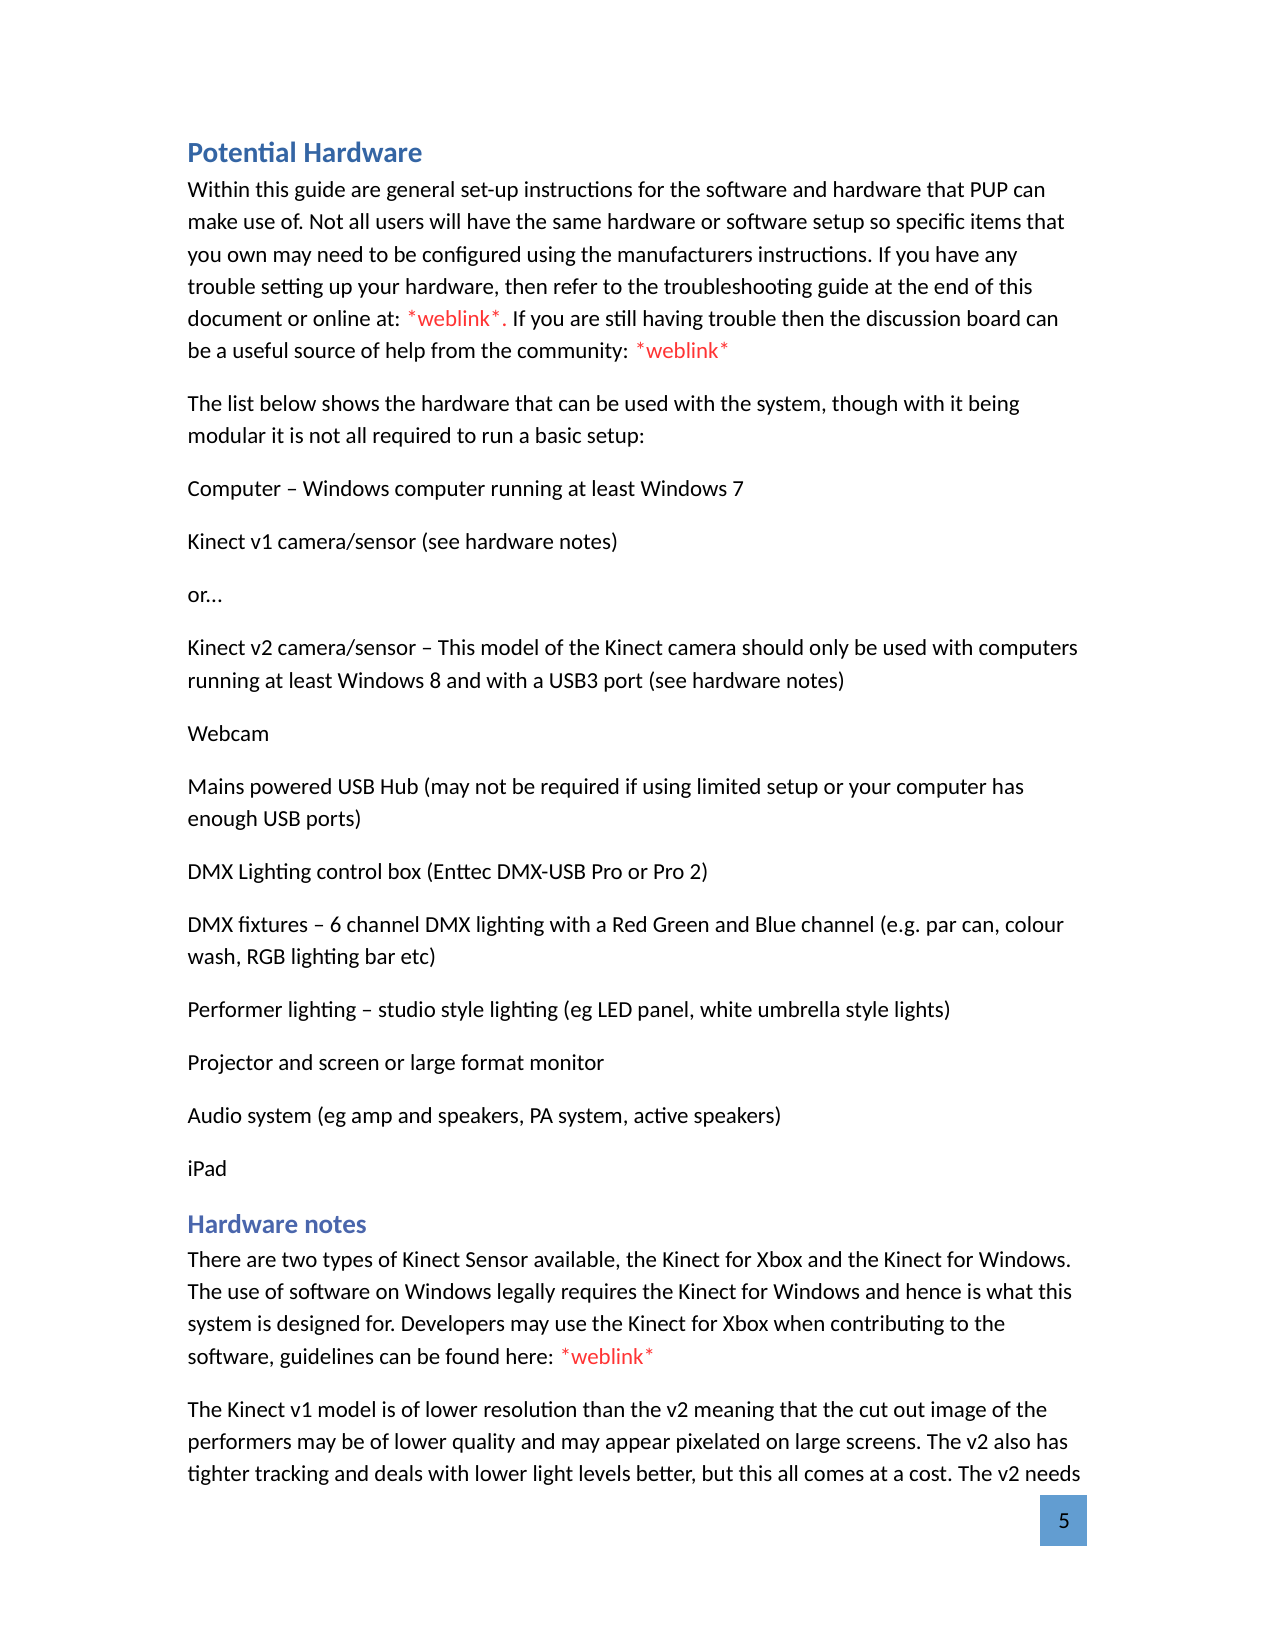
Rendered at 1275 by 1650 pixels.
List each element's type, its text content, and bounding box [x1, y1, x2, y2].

text The list below shows the hardware that can be used with the system, though with it being modular it is not all required to run a basic setup: [187, 389, 1087, 449]
text DMX Lighting control box (Enttec DMX-USB Pro or Pro 2) [187, 857, 1087, 885]
text The Kinect v1 model is of lower resolution than the v2 meaning that the cut out image of the performers may be of lower quality and may appear pixelated on large screens. The v2 also has tighter tracking and deals with lower light levels better, but this all comes at a cost. The v2 needs [187, 1395, 1087, 1487]
text iPad [187, 1154, 1087, 1182]
text Kinect v2 camera/sensor – This model of the Kinect camera should only be used with computers running at least Windows 8 and with a USB3 port (see hardware notes) [187, 633, 1087, 694]
text Within this guide are general set-up instructions for the software and hardware that PUP can make use of. Not all users will have the same hardware or software setup so specific items that you own may need to be configured using the manufacturers instructions. If you have any trouble setting up your hardware, then refer to the troubleshooting guide at the end of this document or online at: *weblink*. If you are still having trouble then the discussion board can be a useful source of help from the community: *weblink* [187, 175, 1087, 364]
text Mains powered USB Hub (may not be required if using limited setup or your computer has enough USB ports) [187, 772, 1087, 832]
text Performer lighting – studio style lighting (eg LED panel, white umbrella style lights) [187, 995, 1087, 1023]
text Kinect v1 camera/sensor (see hardware notes) [187, 527, 1087, 556]
text Audio system (eg amp and speakers, PA system, active speakers) [187, 1101, 1087, 1129]
text Computer – Windows computer running at least Windows 7 [187, 474, 1087, 502]
text There are two types of Kinect Sensor available, the Kinect for Xbox and the Kinect for Windows. The use of software on Windows legally requires the Kinect for Windows and hence is what this system is designed for. Developers may use the Kinect for Xbox when contributing to the software, guidelines can be found here: *weblink* [187, 1245, 1087, 1370]
text Webcam [187, 719, 1087, 747]
text or... [187, 581, 1087, 608]
text Projector and screen or large format monitor [187, 1048, 1087, 1076]
subtitle Hardware notes [187, 1207, 1087, 1240]
text DMX fixtures – 6 channel DMX lighting with a Red Green and Blue channel (e.g. par can, colour wash, RGB lighting bar etc) [187, 910, 1087, 970]
subtitle Potential Hardware [187, 134, 1087, 170]
